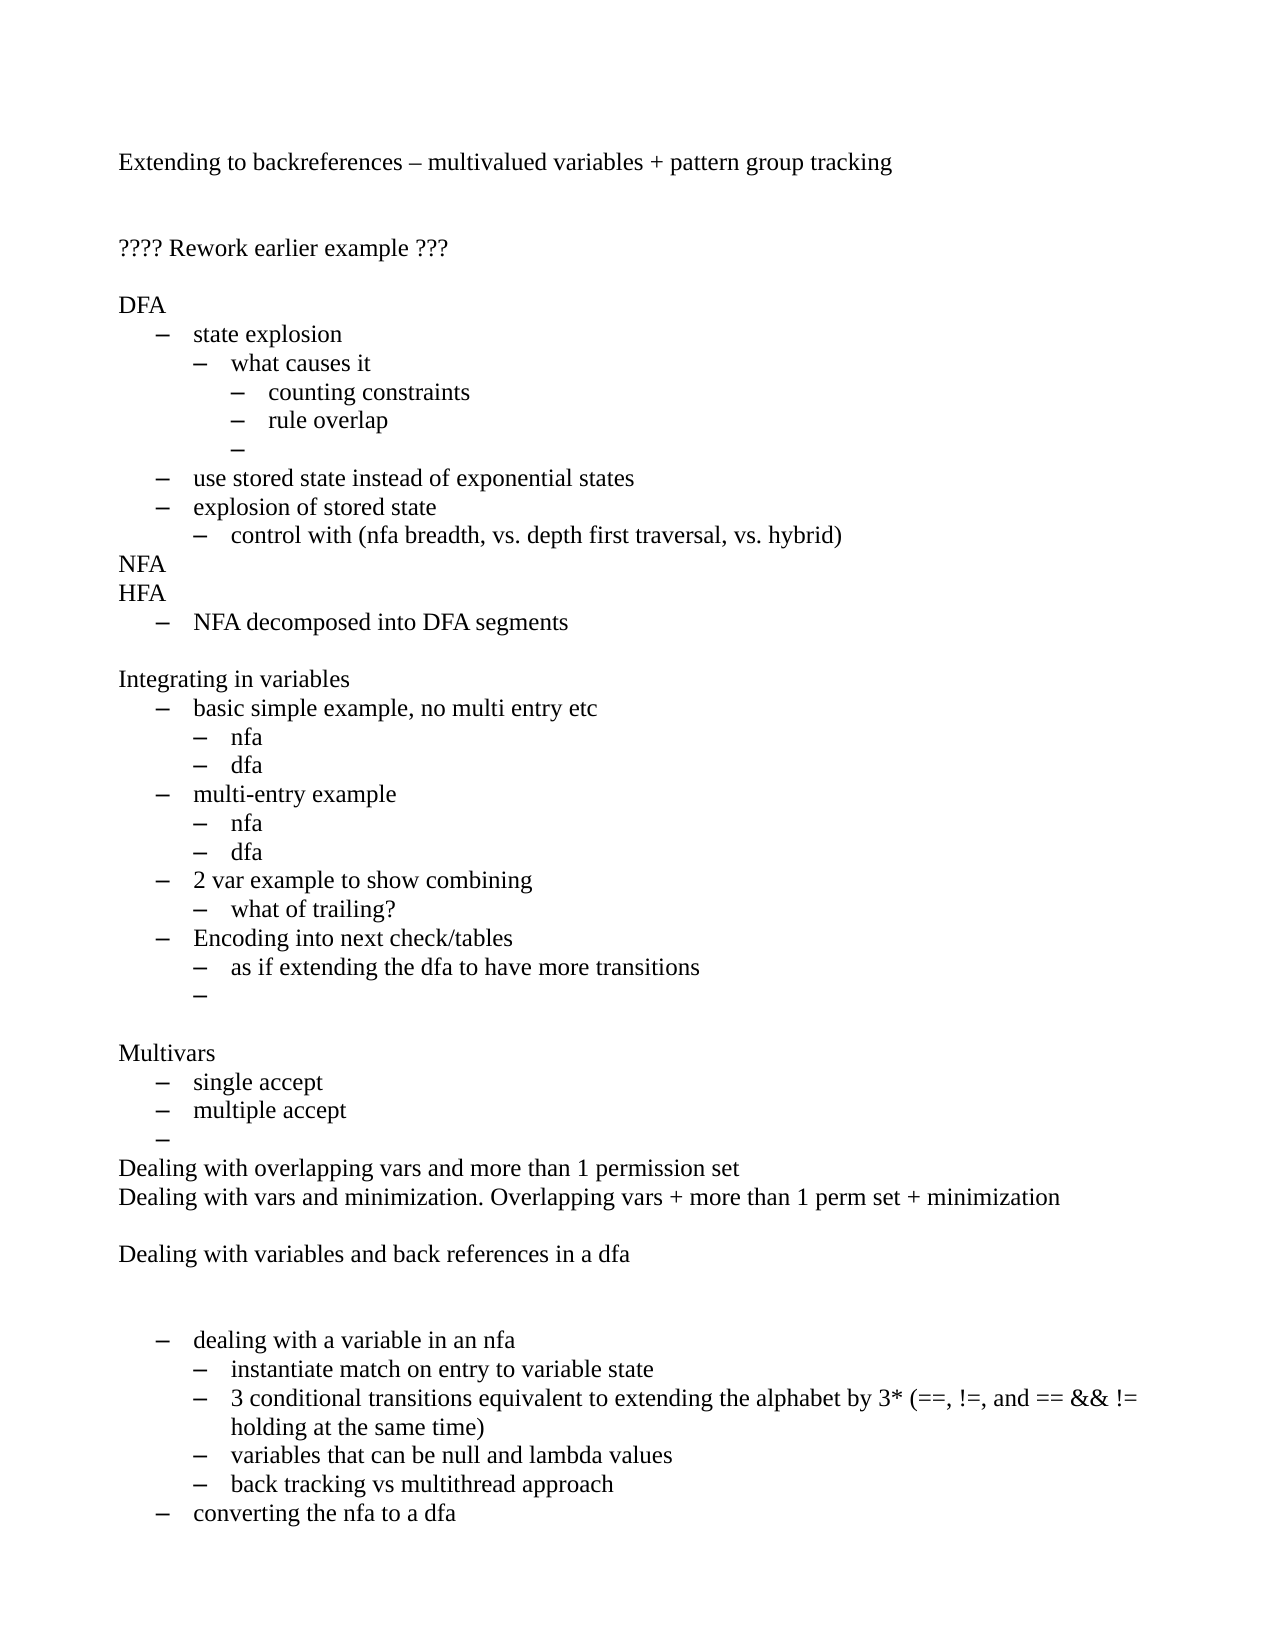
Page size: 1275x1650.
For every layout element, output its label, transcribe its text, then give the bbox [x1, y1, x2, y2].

list what causes it [193, 348, 1157, 377]
list use stored state instead of exponential states [156, 463, 1157, 492]
list nfa [193, 808, 1157, 837]
text NFA [118, 549, 1157, 578]
list converting the nfa to a dfa [156, 1498, 1157, 1527]
text Integrating in variables [118, 664, 1157, 693]
list state explosion [156, 319, 1157, 348]
list what of trailing? [193, 894, 1157, 923]
text Multivars [118, 1038, 1157, 1067]
list instantiate match on entry to variable state [193, 1354, 1157, 1383]
text ???? Rework earlier example ??? [118, 233, 1157, 262]
list dfa [193, 751, 1157, 779]
list dfa [193, 837, 1157, 866]
list explosion of stored state [156, 492, 1157, 521]
text Dealing with variables and back references in a dfa [118, 1239, 1157, 1268]
text Dealing with vars and minimization. Overlapping vars + more than 1 perm set + minimization [118, 1182, 1157, 1211]
list 2 var example to show combining [156, 866, 1157, 894]
list NFA decomposed into DFA segments [156, 607, 1157, 636]
list as if extending the dfa to have more transitions [193, 952, 1157, 981]
list multiple accept [156, 1096, 1157, 1124]
list rule overlap [231, 406, 1157, 434]
list variables that can be null and lambda values [193, 1441, 1157, 1469]
list counting constraints [231, 377, 1157, 406]
list 3 conditional transitions equivalent to extending the alphabet by 3* (==, !=, and == && != holding at the same time) [193, 1383, 1157, 1441]
list single accept [156, 1067, 1157, 1096]
list back tracking vs multithread approach [193, 1469, 1157, 1498]
list control with (nfa breadth, vs. depth first traversal, vs. hybrid) [193, 521, 1157, 549]
list nfa [193, 722, 1157, 751]
list basic simple example, no multi entry etc [156, 693, 1157, 722]
text HFA [118, 578, 1157, 607]
list multi-entry example [156, 779, 1157, 808]
text Extending to backreferences – multivalued variables + pattern group tracking [118, 147, 1157, 176]
list dealing with a variable in an nfa [156, 1326, 1157, 1354]
text DFA [118, 291, 1157, 319]
list Encoding into next check/tables [156, 923, 1157, 952]
text Dealing with overlapping vars and more than 1 permission set [118, 1153, 1157, 1182]
